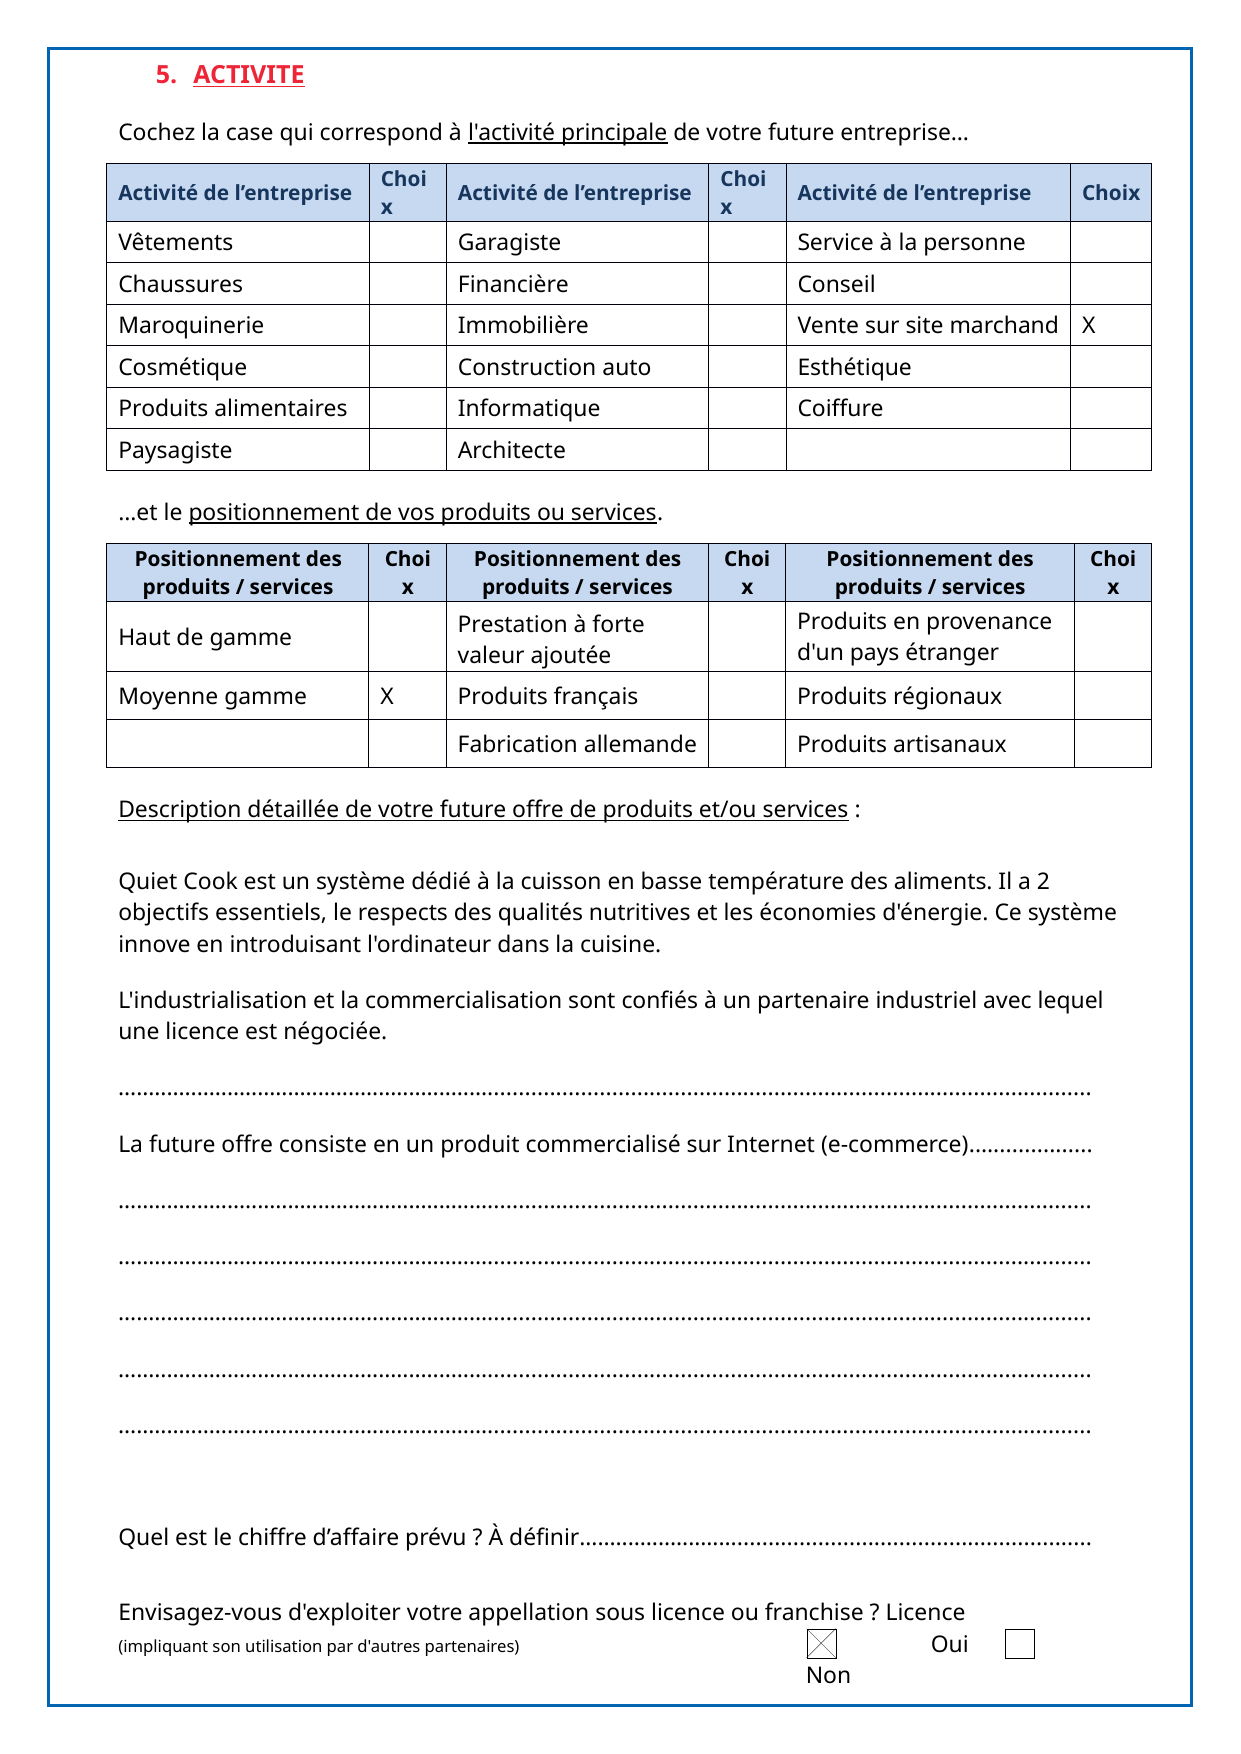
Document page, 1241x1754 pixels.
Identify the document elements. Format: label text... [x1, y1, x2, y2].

table_cell Maroquinerie [107, 305, 369, 345]
table_cell [370, 346, 446, 387]
table_cell [709, 672, 785, 719]
text …et le positionnement de vos produits ou services. [118, 496, 1122, 527]
table_cell [787, 429, 1070, 470]
table_cell [709, 305, 786, 345]
text Description détaillée de votre future offre de produits et/ou services : [118, 793, 1122, 824]
table_cell Produits régionaux [786, 672, 1074, 719]
table_cell Produits alimentaires [107, 388, 369, 428]
table_header Positionnement des produits / services [107, 544, 368, 601]
table_cell [370, 263, 446, 304]
table_cell [709, 388, 786, 428]
table_header Choix [1075, 544, 1151, 601]
table_cell Prestation à forte valeur ajoutée [447, 602, 708, 671]
table_header Choix [369, 544, 446, 601]
table_header Activité de l’entreprise [107, 164, 369, 221]
table_cell [709, 346, 786, 387]
table_cell Produits artisanaux [786, 720, 1074, 767]
text L'industrialisation et la commercialisation sont confiés à un partenaire industriel avec lequel une licence est négociée. [118, 984, 1122, 1046]
table_cell [370, 388, 446, 428]
table_cell Architecte [447, 429, 708, 470]
table_cell Cosmétique [107, 346, 369, 387]
table_cell Esthétique [787, 346, 1070, 387]
text Quel est le chiffre d’affaire prévu ? À définir [118, 1521, 1122, 1553]
table_cell [709, 602, 785, 671]
table_header Positionnement des produits / services [786, 544, 1074, 601]
table_cell X [369, 672, 446, 719]
table_cell Fabrication allemande [447, 720, 708, 767]
text Cochez la case qui correspond à l'activité principale de votre future entreprise… [118, 116, 1122, 147]
table_cell [370, 305, 446, 345]
table_cell [369, 720, 446, 767]
table_cell [1071, 346, 1151, 387]
table_cell Immobilière [447, 305, 708, 345]
list ACTIVITE [156, 57, 1122, 91]
table_cell Moyenne gamme [107, 672, 368, 719]
table_cell [1071, 429, 1151, 470]
table_cell Vêtements [107, 222, 369, 262]
table_cell [369, 602, 446, 671]
table_cell Chaussures [107, 263, 369, 304]
table_cell [1071, 388, 1151, 428]
table_cell Garagiste [447, 222, 708, 262]
table_cell [370, 222, 446, 262]
table_cell [370, 429, 446, 470]
table_cell Conseil [787, 263, 1070, 304]
table_header Choix [709, 544, 785, 601]
table_cell [1075, 602, 1151, 671]
table_header Activité de l’entreprise [787, 164, 1070, 221]
text (impliquant son utilisation par d'autres partenaires) Oui Non [118, 1628, 1122, 1690]
table_cell Informatique [447, 388, 708, 428]
table_cell [107, 720, 368, 767]
table_cell Construction auto [447, 346, 708, 387]
text Quiet Cook est un système dédié à la cuisson en basse température des aliments. Il a 2 objectifs essentiels, le respects des qualités nutritives et les économies d'énergie. Ce système innove en introduisant l'ordinateur dans la cuisine. [118, 865, 1122, 959]
table_cell Paysagiste [107, 429, 369, 470]
table_cell [1075, 720, 1151, 767]
text La future offre consiste en un produit commercialisé sur Internet (e-commerce) [118, 1128, 1122, 1159]
table_header Choix [709, 164, 786, 221]
table_cell Service à la personne [787, 222, 1070, 262]
table_cell Produits français [447, 672, 708, 719]
table_cell Financière [447, 263, 708, 304]
table_cell [709, 222, 786, 262]
table_header Activité de l’entreprise [447, 164, 708, 221]
table_cell Vente sur site marchand [787, 305, 1070, 345]
table_header Positionnement des produits / services [447, 544, 708, 601]
table_cell [709, 263, 786, 304]
table_header Choix [1071, 164, 1151, 221]
table_cell [709, 429, 786, 470]
table_cell Produits en provenance d'un pays étranger [786, 602, 1074, 671]
table_cell [1071, 263, 1151, 304]
table_cell X [1071, 305, 1151, 345]
table_header Choix [370, 164, 446, 221]
table_cell [1075, 672, 1151, 719]
table_cell Coiffure [787, 388, 1070, 428]
table_cell Haut de gamme [107, 602, 368, 671]
table_cell [1071, 222, 1151, 262]
text Envisagez-vous d'exploiter votre appellation sous licence ou franchise ? Licence [118, 1596, 1122, 1628]
table_cell [709, 720, 785, 767]
